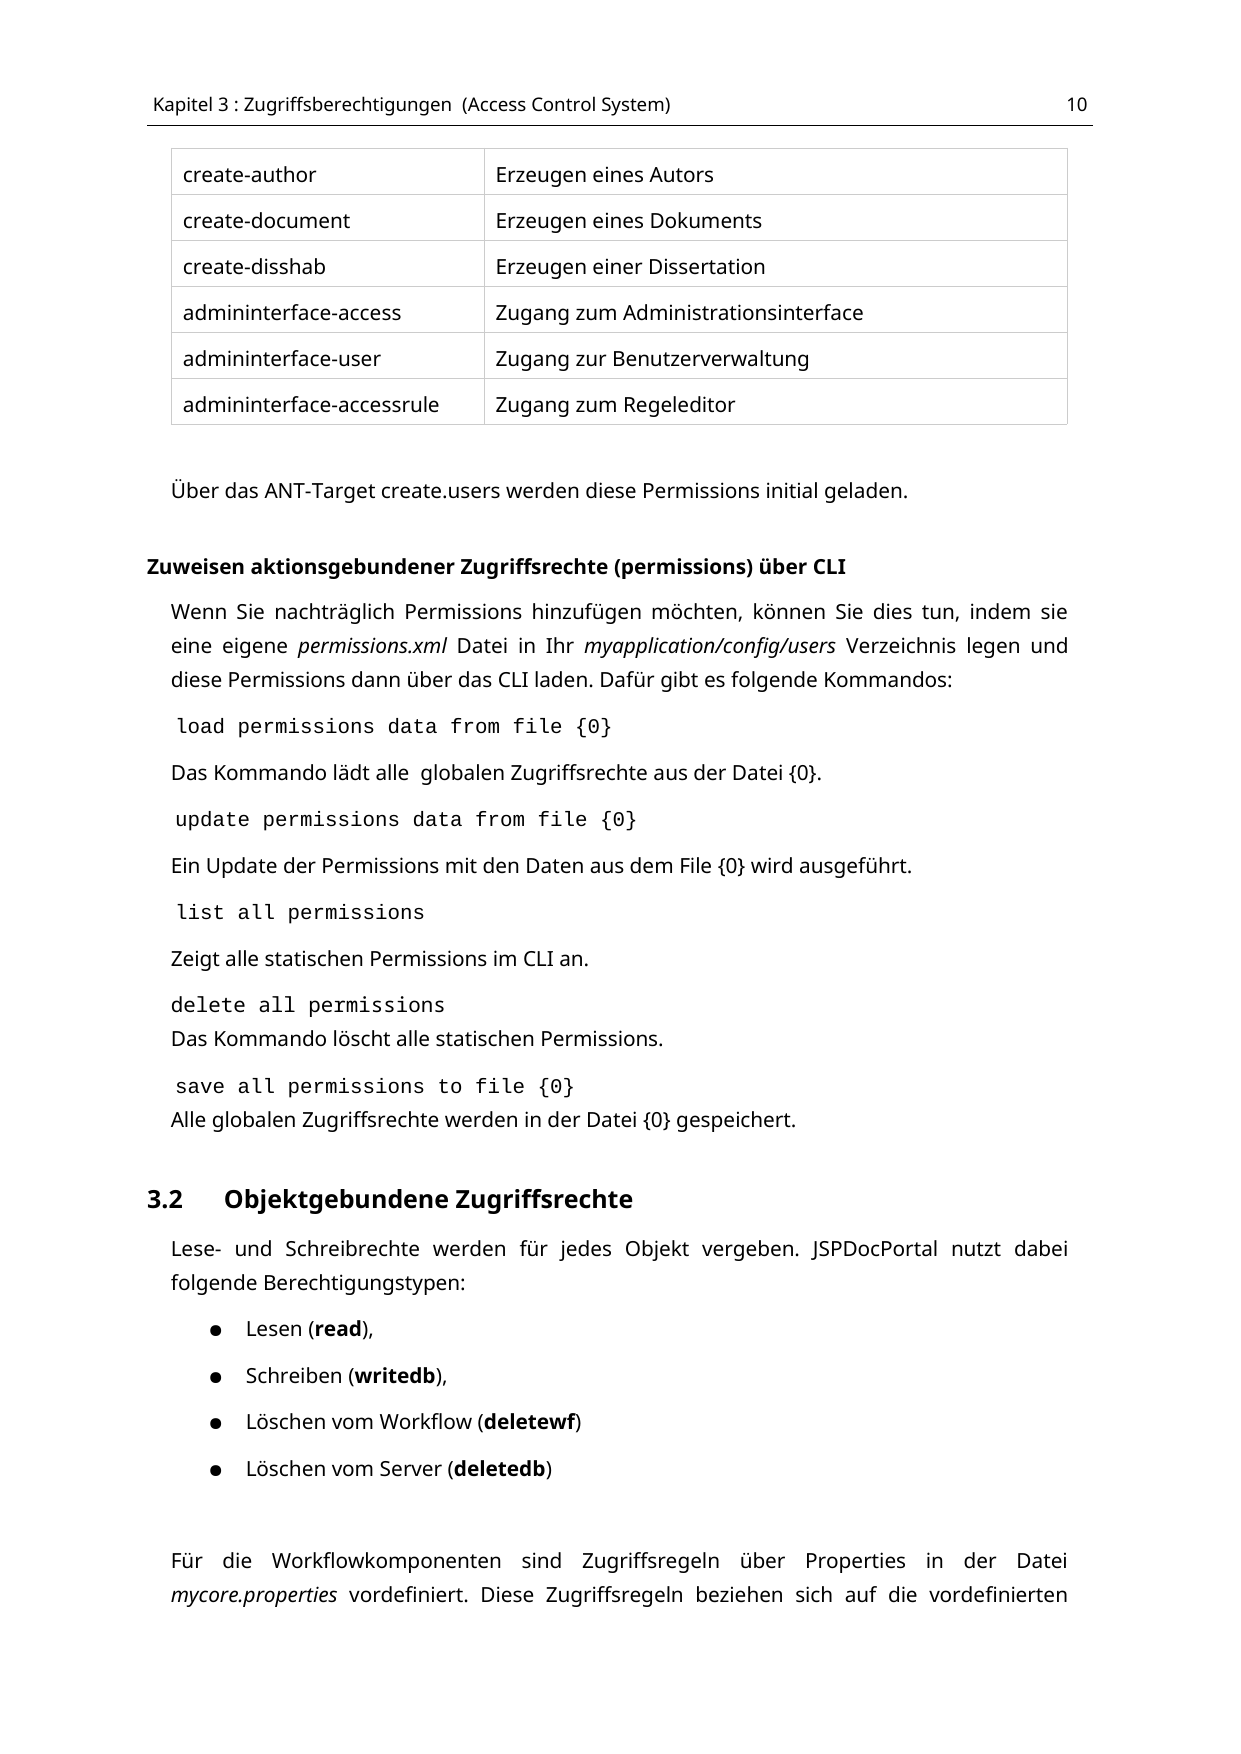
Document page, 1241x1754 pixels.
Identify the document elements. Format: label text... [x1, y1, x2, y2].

table_cell create-document [172, 195, 484, 240]
list Löschen vom Server (deletedb) [208, 1454, 1069, 1482]
text delete all permissions [171, 991, 1069, 1019]
text Das Kommando lädt alle globalen Zugriffsrechte aus der Datei {0}. [171, 758, 1069, 786]
text Wenn Sie nachträglich Permissions hinzufügen möchten, können Sie dies tun, indem sie eine eigene permissions.xml Datei in Ihr myapplication/config/users Verzeichnis legen und diese Permissions dann über das CLI laden. Dafür gibt es folgende Kommandos: [171, 597, 1069, 693]
table_cell Erzeugen eines Dokuments [485, 195, 1067, 240]
text Alle globalen Zugriffsrechte werden in der Datei {0} gespeichert. [171, 1105, 1069, 1133]
text Über das ANT-Target create.users werden diese Permissions initial geladen. [171, 476, 1069, 504]
table_cell admininterface-accessrule [172, 379, 484, 424]
list list all permissions [175, 897, 1069, 926]
list update permissions data from file {0} [175, 804, 1069, 833]
list Lesen (read), [208, 1314, 1069, 1343]
table_cell admininterface-access [172, 287, 484, 332]
table_cell create-author [172, 149, 484, 194]
table_cell Zugang zum Regeleditor [485, 379, 1067, 424]
text Lese- und Schreibrechte werden für jedes Objekt vergeben. JSPDocPortal nutzt dabei folgende Berechtigungstypen: [171, 1234, 1069, 1296]
subtitle Zuweisen aktionsgebundener Zugriffsrechte (permissions) über CLI [147, 552, 1092, 580]
list Löschen vom Workflow (deletewf) [208, 1407, 1069, 1436]
text Zeigt alle statischen Permissions im CLI an. [171, 944, 1069, 972]
text Das Kommando löscht alle statischen Permissions. [171, 1024, 1069, 1053]
table_cell Erzeugen einer Dissertation [485, 241, 1067, 286]
subtitle Objektgebundene Zugriffsrechte [147, 1182, 1092, 1216]
table_cell admininterface-user [172, 333, 484, 378]
text Für die Workflowkomponenten sind Zugriffsregeln über Properties in der Datei mycore.properties vordefiniert. Diese Zugriffsregeln beziehen sich auf die vordefinierten [171, 1546, 1069, 1608]
table_cell Zugang zum Administrationsinterface [485, 287, 1067, 332]
list Schreiben (writedb), [208, 1361, 1069, 1389]
text Ein Update der Permissions mit den Daten aus dem File {0} wird ausgeführt. [171, 851, 1069, 879]
table_cell Erzeugen eines Autors [485, 149, 1067, 194]
list load permissions data from file {0} [175, 711, 1069, 740]
table_cell create-disshab [172, 241, 484, 286]
text save all permissions to file {0} [175, 1071, 1069, 1099]
table_cell Zugang zur Benutzerverwaltung [485, 333, 1067, 378]
